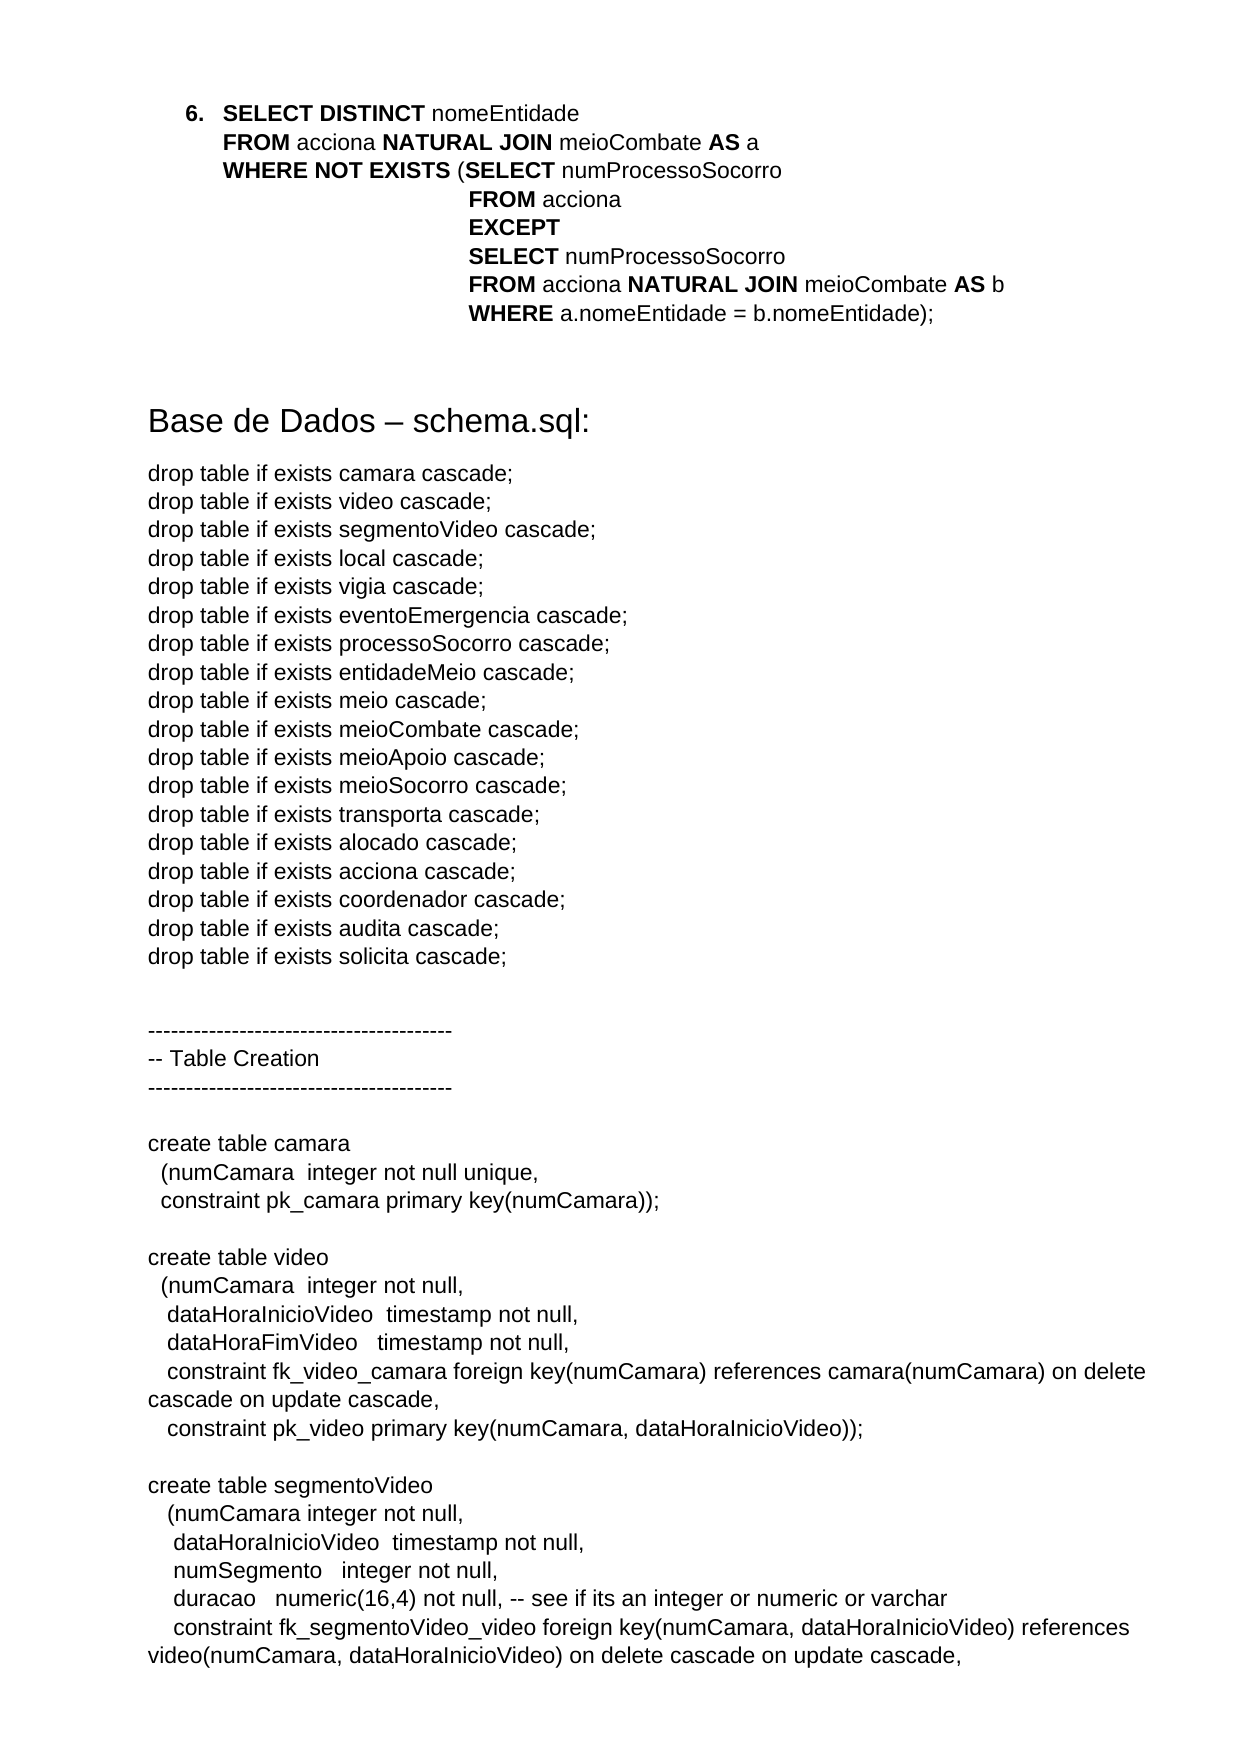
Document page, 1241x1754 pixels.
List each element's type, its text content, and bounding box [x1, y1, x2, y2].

list dataHoraInicioVideo timestamp not null, [148, 1528, 1165, 1555]
list (numCamara integer not null, [148, 1500, 1165, 1526]
list dataHoraFimVideo timestamp not null, [148, 1329, 1165, 1356]
list ---------------------------------------- [148, 1017, 1165, 1043]
list dataHoraInicioVideo timestamp not null, [148, 1301, 1165, 1327]
list create table segmentoVideo [148, 1472, 1165, 1498]
list WHERE a.nomeEntidade = b.nomeEntidade); [223, 299, 1165, 326]
list (numCamara integer not null unique, [148, 1159, 1165, 1185]
list duracao numeric(16,4) not null, -- see if its an integer or numeric or varchar [148, 1585, 1165, 1612]
text Base de Dados – schema.sql: [148, 401, 1165, 440]
list FROM acciona [223, 186, 1165, 212]
text drop table if exists camara cascade; drop table if exists video cascade; drop table if exists segmentoVideo cascade; drop table if exists local cascade; drop table if exists vigia cascade; drop table if exists eventoEmergencia cascade; drop table if exists processoSocorro cascade; drop table if exists entidadeMeio cascade; drop table if exists meio cascade; drop table if exists meioCombate cascade; drop table if exists meioApoio cascade; drop table if exists meioSocorro cascade; drop table if exists transporta cascade; drop table if exists alocado cascade; drop table if exists acciona cascade; drop table if exists coordenador cascade; drop table if exists audita cascade; drop table if exists solicita cascade; [148, 459, 1165, 969]
list constraint pk_video primary key(numCamara, dataHoraInicioVideo)); [148, 1415, 1165, 1441]
list FROM acciona NATURAL JOIN meioCombate AS a [223, 129, 1165, 155]
list FROM acciona NATURAL JOIN meioCombate AS b [223, 271, 1165, 297]
list constraint pk_camara primary key(numCamara)); [148, 1187, 1165, 1213]
list ---------------------------------------- [148, 1073, 1165, 1100]
list (numCamara integer not null, [148, 1272, 1165, 1299]
list constraint fk_video_camara foreign key(numCamara) references camara(numCamara) on delete cascade on update cascade, [148, 1358, 1165, 1413]
list constraint fk_segmentoVideo_video foreign key(numCamara, dataHoraInicioVideo) references video(numCamara, dataHoraInicioVideo) on delete cascade on update cascade, [148, 1614, 1165, 1668]
list EXCEPT [223, 214, 1165, 241]
list WHERE NOT EXISTS (SELECT numProcessoSocorro [223, 157, 1165, 184]
list -- Table Creation [148, 1045, 1165, 1071]
list numSegmento integer not null, [148, 1557, 1165, 1583]
list SELECT numProcessoSocorro [223, 243, 1165, 269]
list SELECT DISTINCT nomeEntidade [185, 100, 1165, 127]
list create table camara [148, 1130, 1165, 1157]
list create table video [148, 1244, 1165, 1270]
